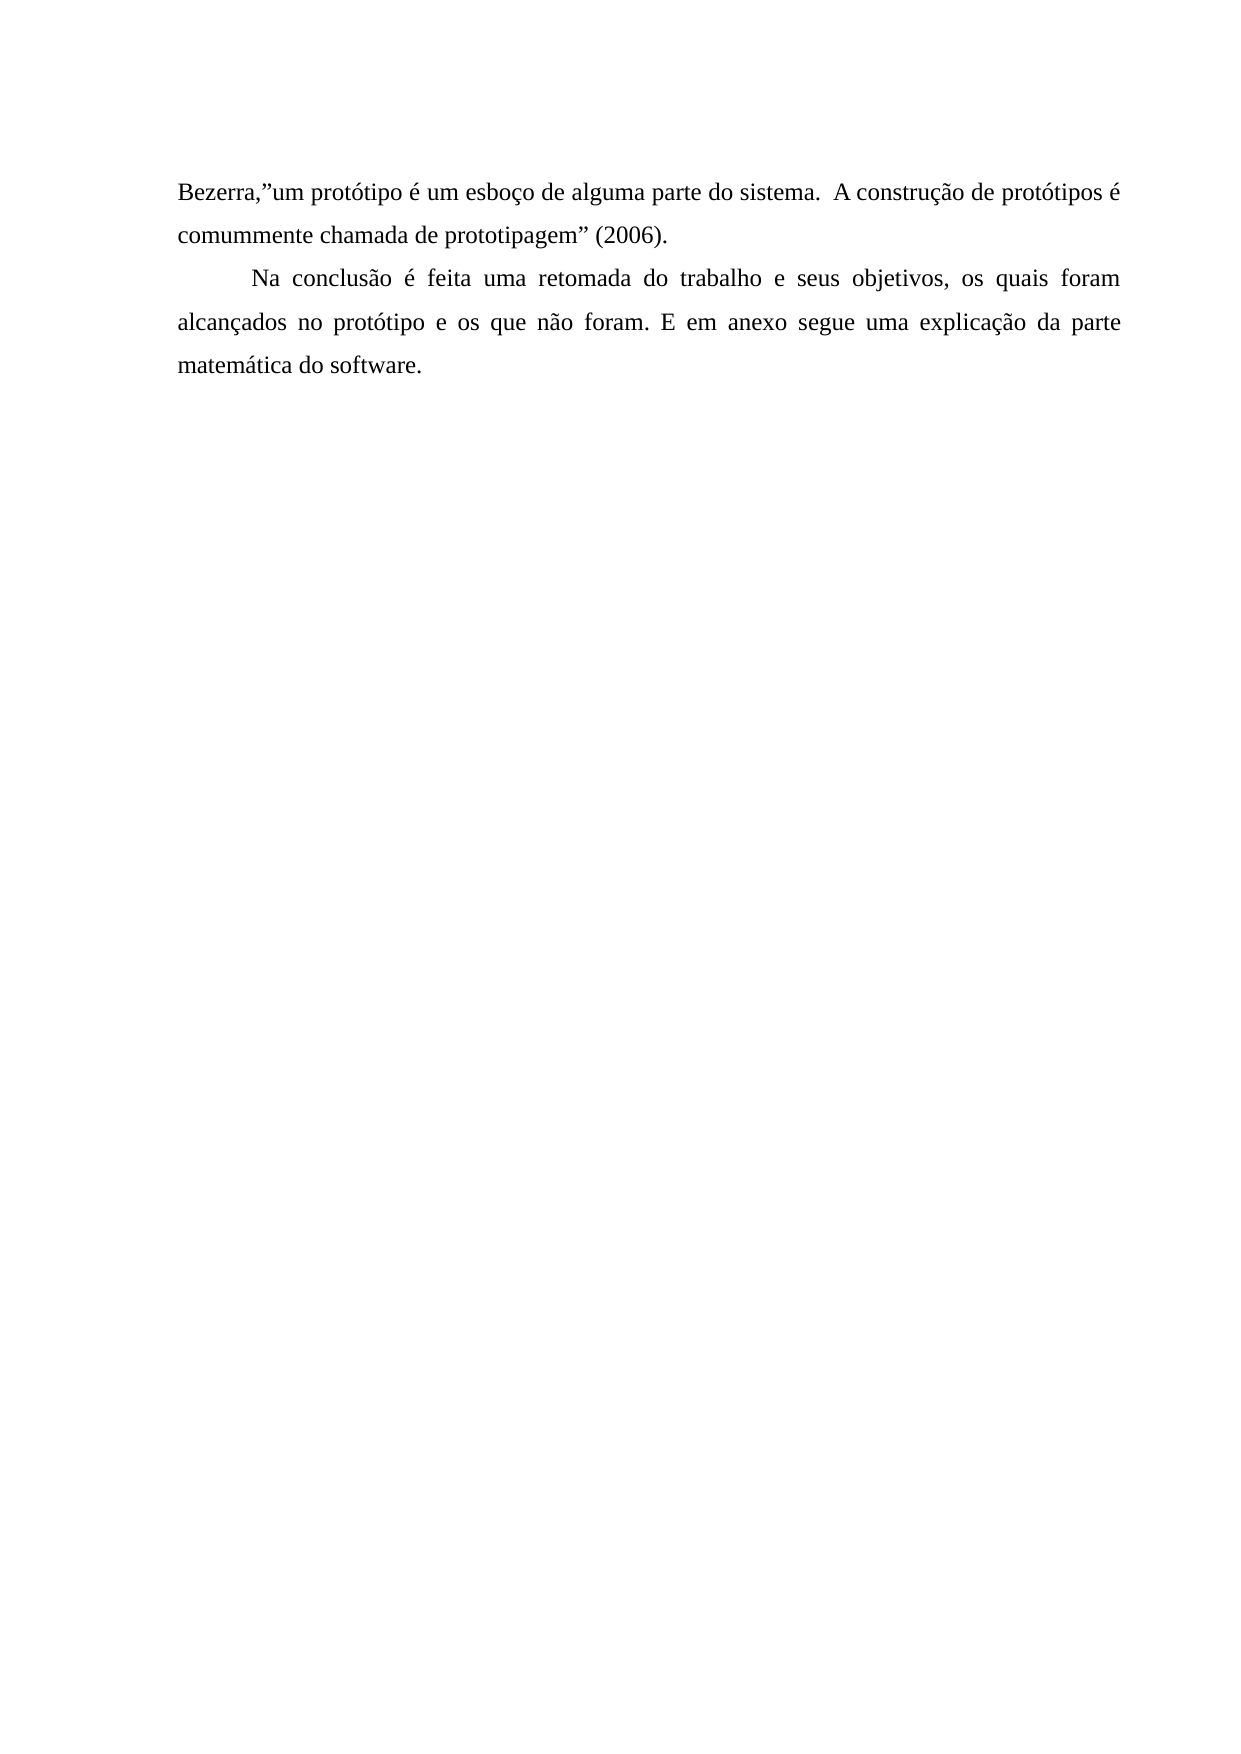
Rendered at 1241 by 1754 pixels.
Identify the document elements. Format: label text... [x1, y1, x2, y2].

text Bezerra,”um protótipo é um esboço de alguma parte do sistema. A construção de protótipos é comummente chamada de prototipagem” (2006). [177, 177, 1122, 249]
text Na conclusão é feita uma retomada do trabalho e seus objetivos, os quais foram alcançados no protótipo e os que não foram. E em anexo segue uma explicação da parte matemática do software. [177, 263, 1122, 378]
